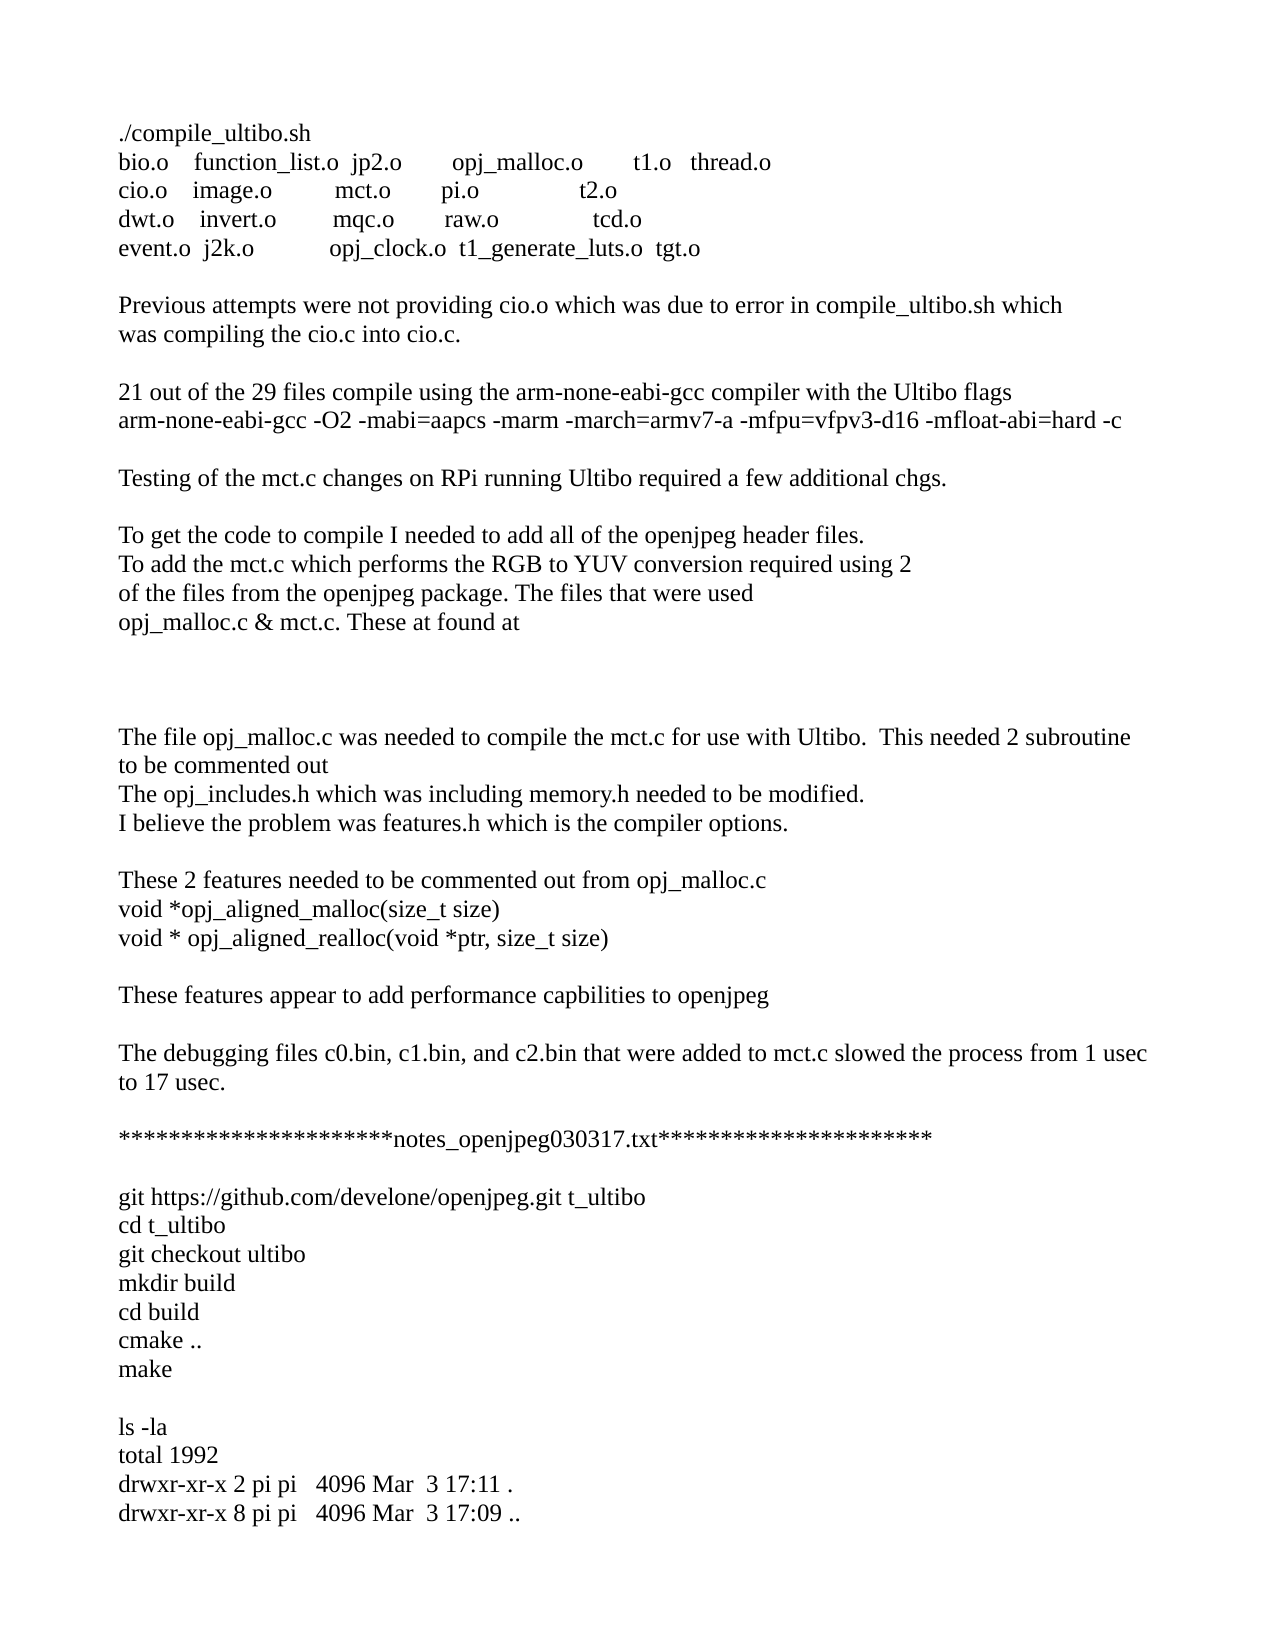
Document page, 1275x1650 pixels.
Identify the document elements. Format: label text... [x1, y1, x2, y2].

text The debugging files c0.bin, c1.bin, and c2.bin that were added to mct.c slowed the process from 1 usec to 17 usec. [118, 1038, 1157, 1096]
text bio.o function_list.o jp2.o opj_malloc.o t1.o thread.o [118, 147, 1157, 176]
text **********************notes_openjpeg030317.txt********************** [118, 1124, 1157, 1153]
text cd t_ultibo [118, 1211, 1157, 1239]
text Testing of the mct.c changes on RPi running Ultibo required a few additional chgs. [118, 463, 1157, 492]
text arm-none-eabi-gcc -O2 -mabi=aapcs -marm -march=armv7-a -mfpu=vfpv3-d16 -mfloat-abi=hard -c [118, 406, 1157, 434]
text make [118, 1354, 1157, 1383]
text ls -la [118, 1412, 1157, 1441]
text Previous attempts were not providing cio.o which was due to error in compile_ultibo.sh which [118, 291, 1157, 319]
text The opj_includes.h which was including memory.h needed to be modified. I believe the problem was features.h which is the compiler options. These 2 features needed to be commented out from opj_malloc.c void *opj_aligned_malloc(size_t size) void * opj_aligned_realloc(void *ptr, size_t size) These features appear to add performance capbilities to openjpeg [118, 779, 1157, 1009]
text cmake .. [118, 1326, 1157, 1354]
text cd build [118, 1297, 1157, 1326]
text To get the code to compile I needed to add all of the openjpeg header files. To add the mct.c which performs the RGB to YUV conversion required using 2 of the files from the openjpeg package. The files that were used opj_malloc.c & mct.c. These at found at [118, 521, 1157, 636]
text total 1992 [118, 1441, 1157, 1469]
text dwt.o invert.o mqc.o raw.o tcd.o [118, 204, 1157, 233]
text drwxr-xr-x 8 pi pi 4096 Mar 3 17:09 .. [118, 1498, 1157, 1527]
text event.o j2k.o opj_clock.o t1_generate_luts.o tgt.o [118, 233, 1157, 262]
text ./compile_ultibo.sh [118, 118, 1157, 147]
text git https://github.com/develone/openjpeg.git t_ultibo [118, 1182, 1157, 1211]
text The file opj_malloc.c was needed to compile the mct.c for use with Ultibo. This needed 2 subroutine to be commented out [118, 722, 1157, 779]
text cio.o image.o mct.o pi.o t2.o [118, 176, 1157, 204]
text git checkout ultibo [118, 1239, 1157, 1268]
text was compiling the cio.c into cio.c. [118, 319, 1157, 348]
text mkdir build [118, 1268, 1157, 1297]
text drwxr-xr-x 2 pi pi 4096 Mar 3 17:11 . [118, 1469, 1157, 1498]
text 21 out of the 29 files compile using the arm-none-eabi-gcc compiler with the Ultibo flags [118, 377, 1157, 406]
